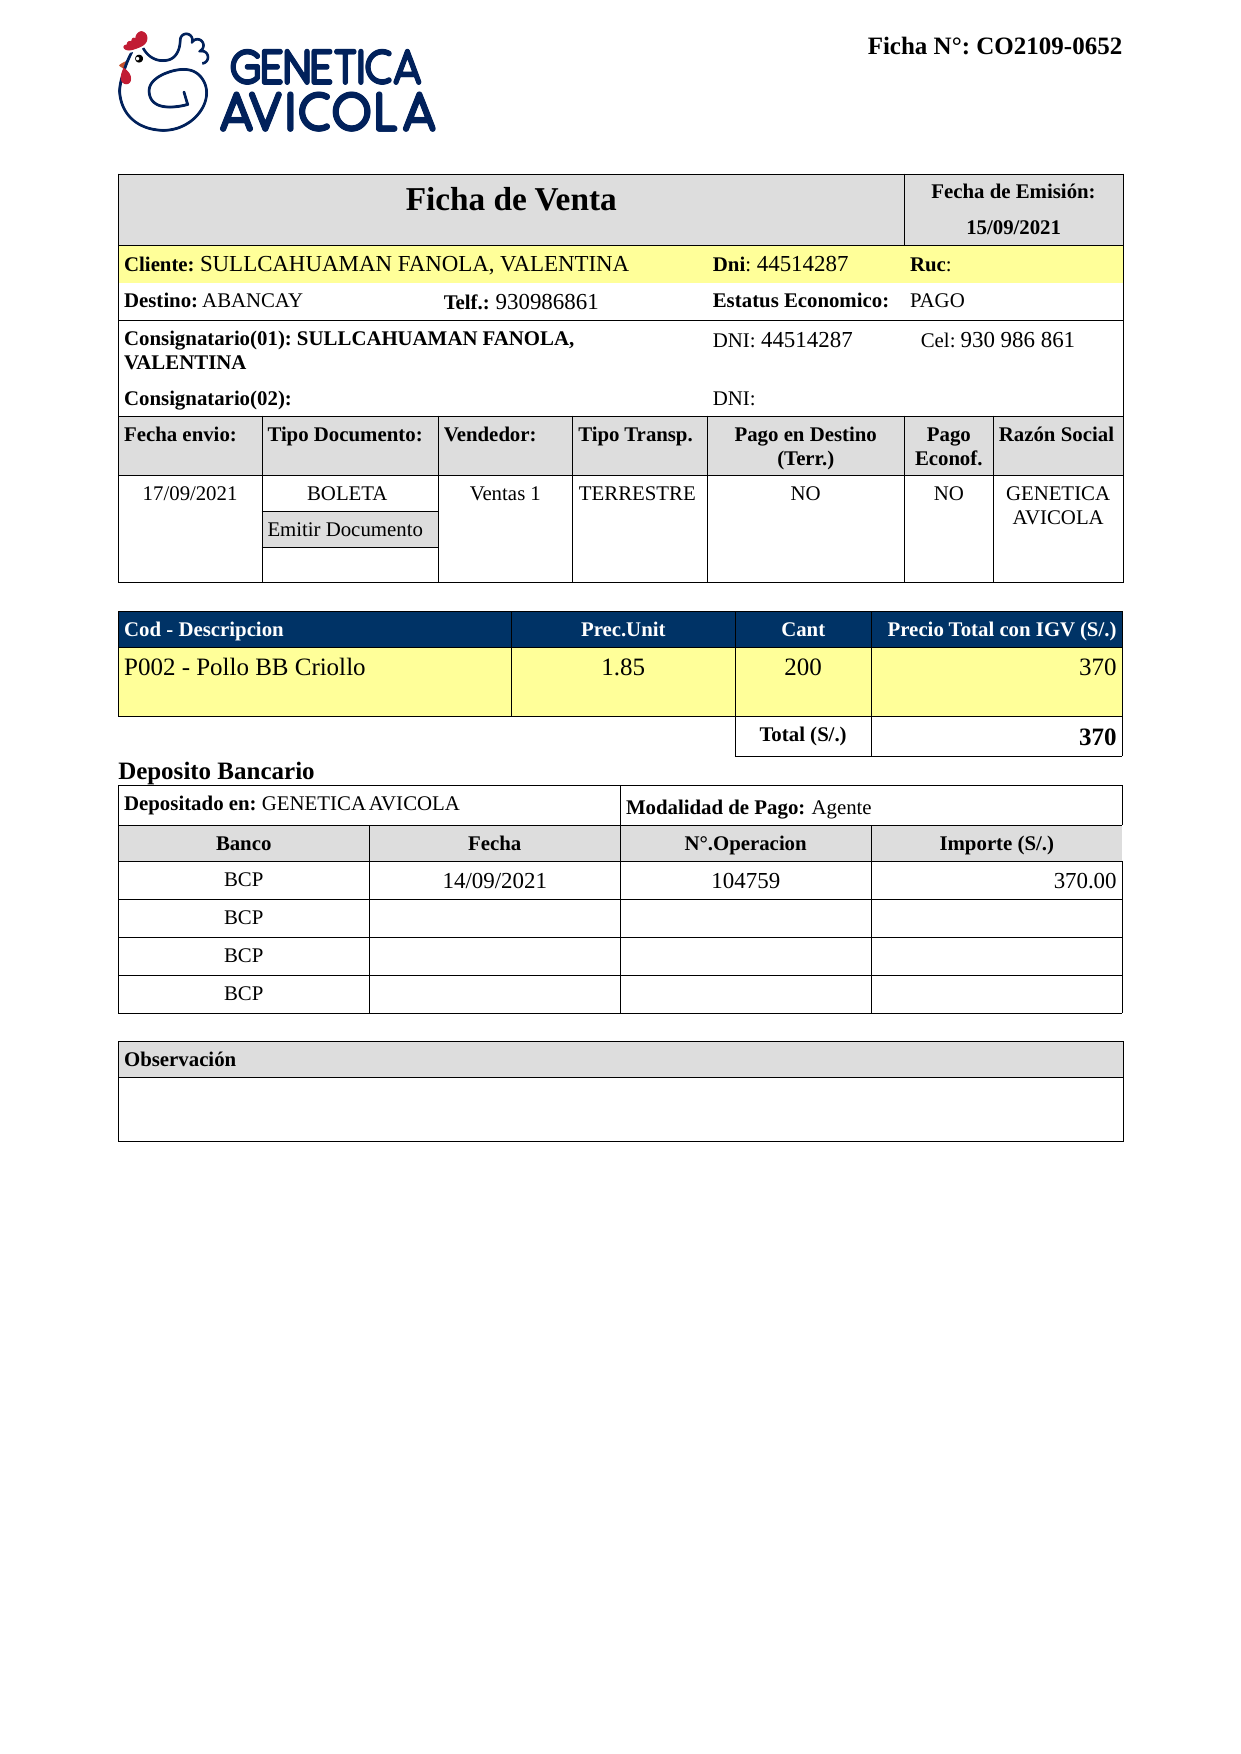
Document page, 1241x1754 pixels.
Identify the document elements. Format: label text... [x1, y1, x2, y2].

table_cell Consignatario(01): SULLCAHUAMAN FANOLA, VALENTINA [119, 321, 707, 380]
table_cell [621, 938, 871, 974]
table_cell 15/09/2021 [905, 209, 1123, 245]
table_cell BCP [119, 976, 369, 1012]
table_cell [872, 938, 1122, 974]
table_cell Estatus Economico: [707, 283, 904, 320]
picture [118, 31, 436, 132]
table_header Prec.Unit [512, 612, 735, 647]
table_cell 370 [872, 648, 1122, 716]
table_header Depositado en: GENETICA AVICOLA [119, 786, 620, 825]
table_cell 17/09/2021 [119, 476, 262, 582]
table_cell [118, 717, 511, 756]
table_cell Razón Social [994, 417, 1123, 475]
table_cell [263, 548, 438, 582]
table_cell Pago Econof. [905, 417, 993, 475]
table_cell 1.85 [512, 648, 735, 716]
table_cell Fecha [370, 826, 620, 861]
table_cell BCP [119, 938, 369, 974]
table_cell Destino: ABANCAY [119, 283, 438, 320]
table_cell 200 [736, 648, 871, 716]
table_cell GENETICA AVICOLA [994, 476, 1123, 582]
table_cell [621, 900, 871, 937]
table_cell NO [905, 476, 993, 582]
table_cell [872, 976, 1122, 1012]
table_cell DNI: 44514287 [707, 321, 915, 380]
table_cell BCP [119, 900, 369, 937]
table_header Fecha de Emisión: [905, 175, 1123, 209]
table_cell Cel: 930 986 861 [915, 321, 1123, 380]
table_cell [872, 900, 1122, 937]
table_header Cod - Descripcion [119, 612, 511, 647]
table_cell [119, 1078, 1123, 1141]
table_cell N°.Operacion [621, 826, 871, 861]
table_cell [621, 976, 871, 1012]
table_cell Tipo Transp. [573, 417, 707, 475]
table_cell 370.00 [872, 862, 1122, 899]
table_header Cant [736, 612, 871, 647]
table_cell [370, 900, 620, 937]
table_cell Cliente: SULLCAHUAMAN FANOLA, VALENTINA [119, 246, 707, 283]
table_cell PAGO [904, 283, 1123, 320]
table_cell Total (S/.) [736, 717, 871, 756]
table_cell 104759 [621, 862, 871, 899]
table_header Observación [119, 1042, 1123, 1077]
table_cell Tipo Documento: [263, 417, 438, 475]
table_header Precio Total con IGV (S/.) [872, 612, 1122, 647]
table_cell BOLETA [263, 476, 438, 511]
table_cell [370, 938, 620, 974]
table_cell Emitir Documento [263, 512, 438, 547]
table_header Ficha de Venta [119, 175, 904, 245]
table_cell Telf.: 930986861 [438, 283, 707, 320]
table_header Modalidad de Pago: Agente [621, 786, 1122, 825]
table_cell 14/09/2021 [370, 862, 620, 899]
table_cell Importe (S/.) [872, 826, 1122, 861]
table_cell 370 [872, 717, 1122, 756]
table_cell Consignatario(02): [119, 380, 707, 416]
table_cell Vendedor: [439, 417, 572, 475]
table_cell Ventas 1 [439, 476, 572, 582]
table_cell Dni: 44514287 [707, 246, 904, 283]
table_cell DNI: [707, 380, 1123, 416]
table_cell NO [708, 476, 904, 582]
table_cell Fecha envio: [119, 417, 262, 475]
table_cell Banco [119, 826, 369, 861]
table_cell P002 - Pollo BB Criollo [119, 648, 511, 716]
table_cell BCP [119, 862, 369, 899]
text Deposito Bancario [118, 756, 1122, 785]
table_cell Pago en Destino (Terr.) [708, 417, 904, 475]
table_cell TERRESTRE [573, 476, 707, 582]
table_cell [370, 976, 620, 1012]
table_cell [511, 717, 735, 756]
table_cell Ruc: [904, 246, 1123, 283]
